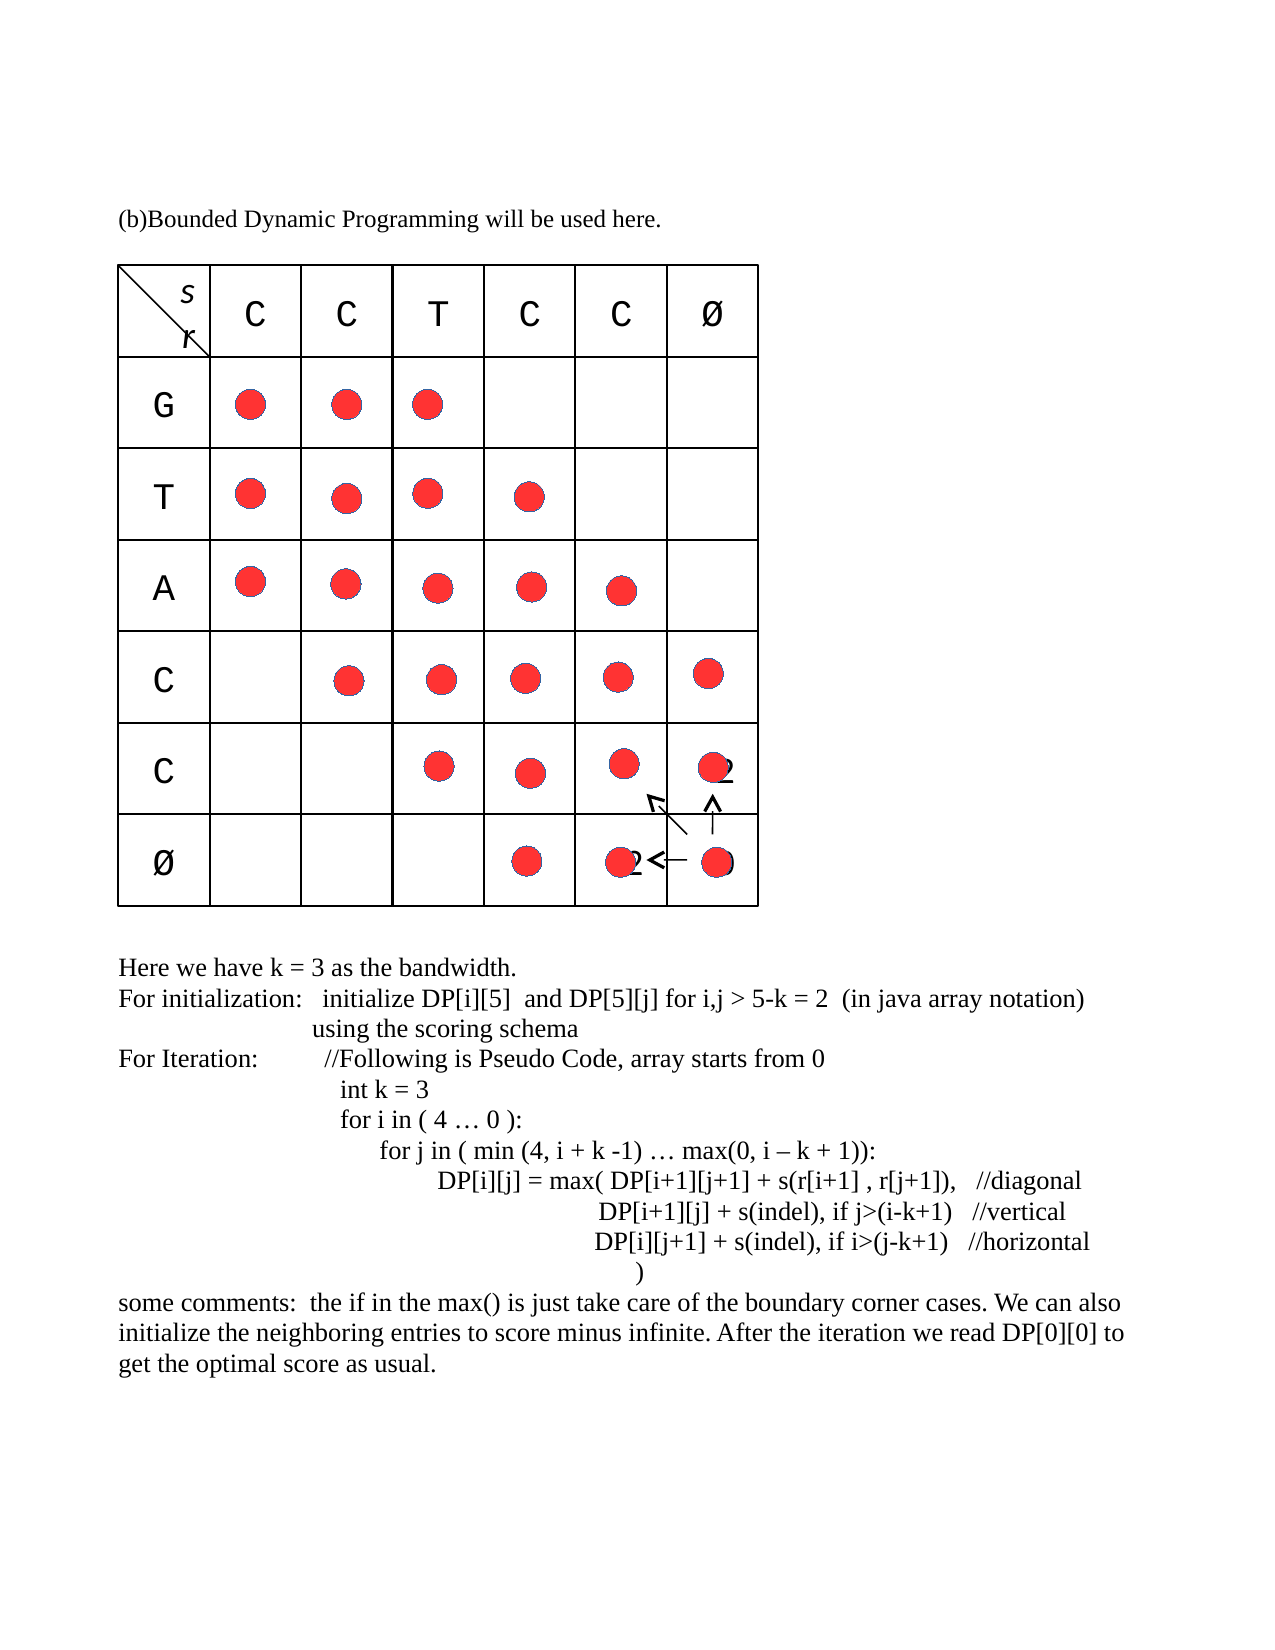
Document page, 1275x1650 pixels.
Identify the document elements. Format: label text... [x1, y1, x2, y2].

text using the scoring schema [118, 1013, 1157, 1043]
text For initialization: initialize DP[i][5] and DP[5][j] for i,j > 5-k = 2 (in java array notation) [118, 982, 1157, 1013]
text DP[i][j+1] + s(indel), if i>(j-k+1) //horizontal [118, 1226, 1157, 1256]
text DP[i][j] = max( DP[i+1][j+1] + s(r[i+1] , r[j+1]), //diagonal [118, 1165, 1157, 1195]
text Here we have k = 3 as the bandwidth. [118, 952, 1157, 982]
text (b)Bounded Dynamic Programming will be used here. [118, 204, 1157, 233]
text int k = 3 [118, 1073, 1157, 1104]
text ) [118, 1256, 1157, 1286]
text some comments: the if in the max() is just take care of the boundary corner cases. We can also initialize the neighboring entries to score minus infinite. After the iteration we read DP[0][0] to get the optimal score as usual. [118, 1286, 1157, 1378]
text DP[i+1][j] + s(indel), if j>(i-k+1) //vertical [118, 1195, 1157, 1226]
text for j in ( min (4, i + k -1) … max(0, i – k + 1)): [118, 1134, 1157, 1165]
text for i in ( 4 … 0 ): [118, 1104, 1157, 1134]
text For Iteration: //Following is Pseudo Code, array starts from 0 [118, 1043, 1157, 1073]
